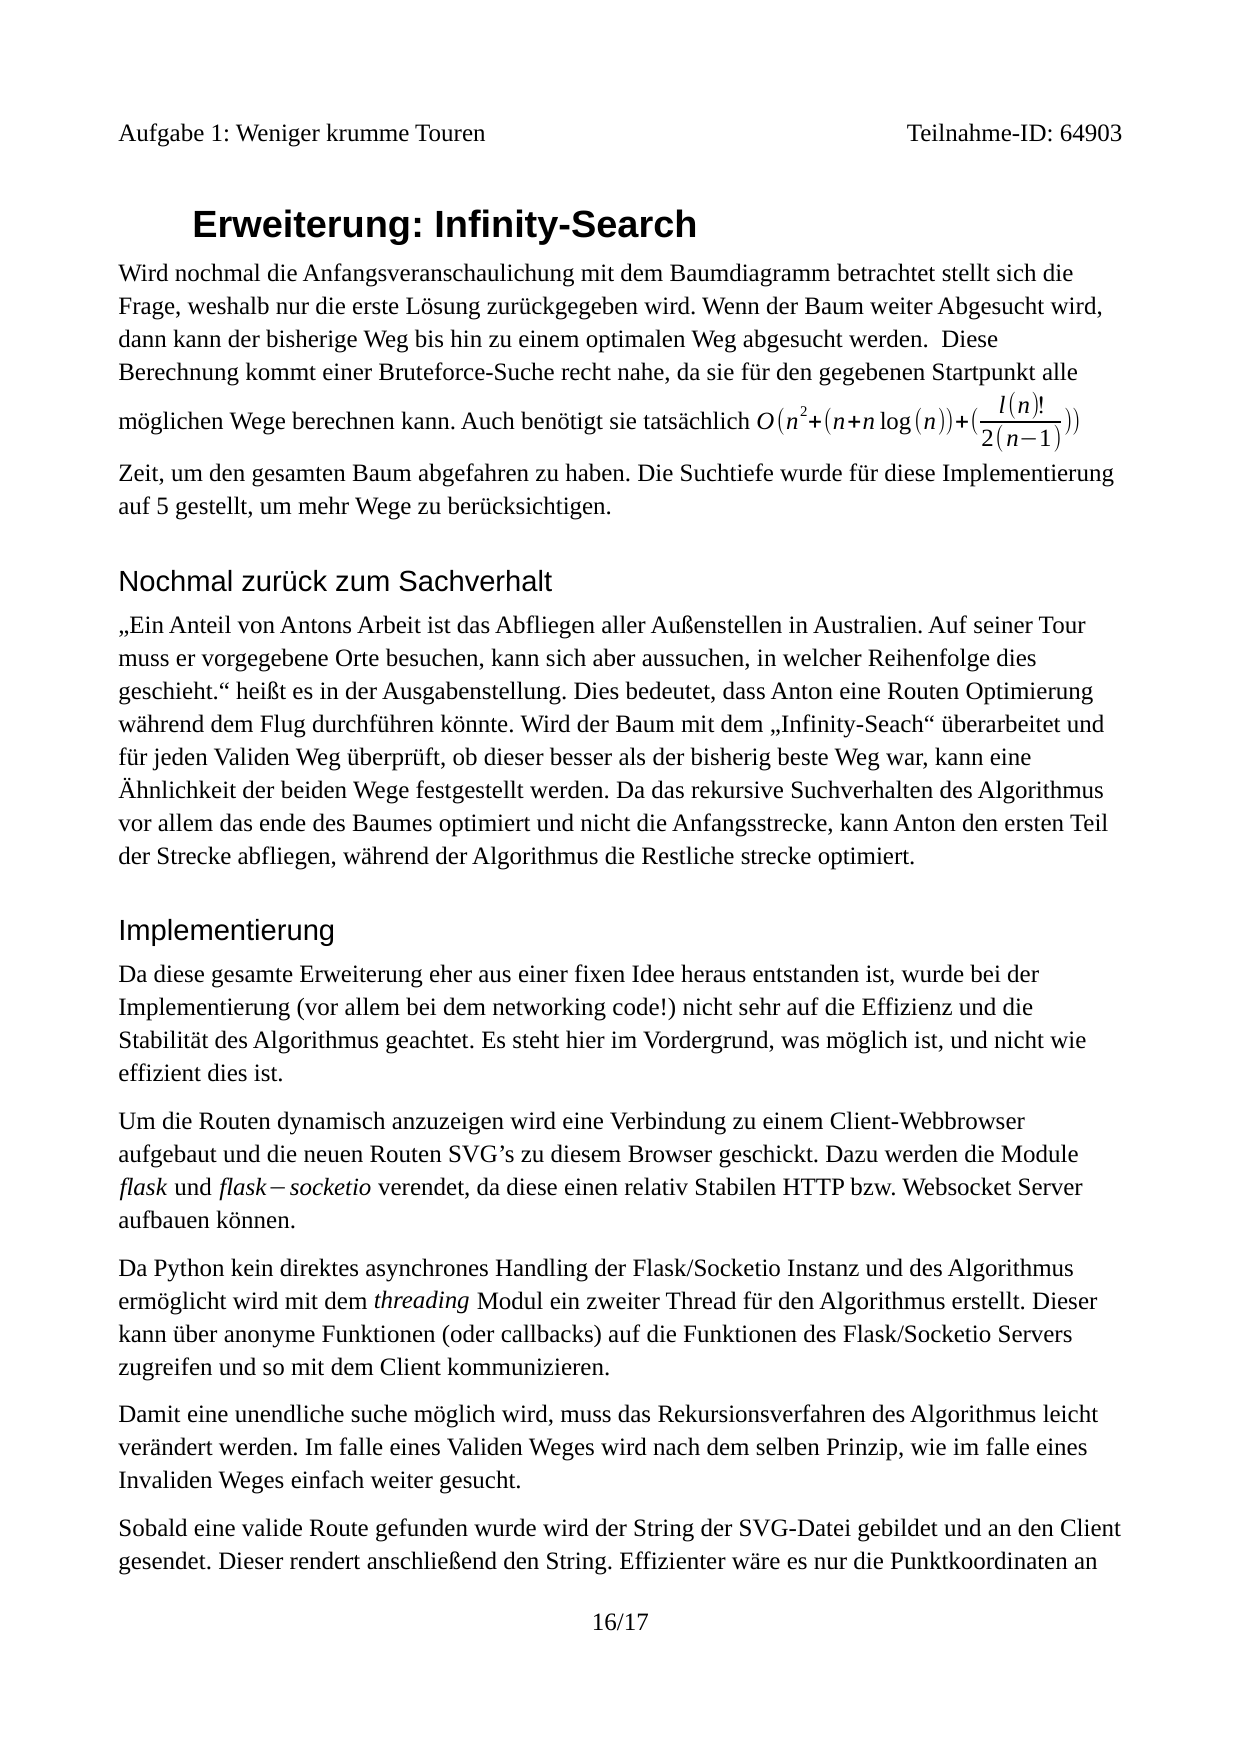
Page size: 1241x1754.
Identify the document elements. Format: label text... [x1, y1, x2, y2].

text Da Python kein direktes asynchrones Handling der Flask/Socketio Instanz und des Algorithmus ermöglicht wird mit dem Modul ein zweiter Thread für den Algorithmus erstellt. Dieser kann über anonyme Funktionen (oder callbacks) auf die Funktionen des Flask/Socketio Servers zugreifen und so mit dem Client kommunizieren. [118, 1253, 1122, 1381]
subtitle Nochmal zurück zum Sachverhalt [118, 564, 1122, 597]
text Wird nochmal die Anfangsveranschaulichung mit dem Baumdiagramm betrachtet stellt sich die Frage, weshalb nur die erste Lösung zurückgegeben wird. Wenn der Baum weiter Abgesucht wird, dann kann der bisherige Weg bis hin zu einem optimalen Weg abgesucht werden. Diese Berechnung kommt einer Bruteforce-Suche recht nahe, da sie für den gegebenen Startpunkt alle möglichen Wege berechnen kann. Auch benötigt sie tatsächlich Zeit, um den gesamten Baum abgefahren zu haben. Die Suchtiefe wurde für diese Implementierung auf 5 gestellt, um mehr Wege zu berücksichtigen. [118, 258, 1122, 520]
subtitle Erweiterung: Infinity-Search [118, 202, 1122, 246]
text Um die Routen dynamisch anzuzeigen wird eine Verbindung zu einem Client-Webbrowser aufgebaut und die neuen Routen SVG’s zu diesem Browser geschickt. Dazu werden die Module und verendet, da diese einen relativ Stabilen HTTP bzw. Websocket Server aufbauen können. [118, 1106, 1122, 1234]
text Damit eine unendliche suche möglich wird, muss das Rekursionsverfahren des Algorithmus leicht verändert werden. Im falle eines Validen Weges wird nach dem selben Prinzip, wie im falle eines Invaliden Weges einfach weiter gesucht. [118, 1399, 1122, 1494]
text Sobald eine valide Route gefunden wurde wird der String der SVG-Datei gebildet und an den Client gesendet. Dieser rendert anschließend den String. Effizienter wäre es nur die Punktkoordinaten an [118, 1513, 1122, 1575]
subtitle Implementierung [118, 913, 1122, 947]
text Da diese gesamte Erweiterung eher aus einer fixen Idee heraus entstanden ist, wurde bei der Implementierung (vor allem bei dem networking code!) nicht sehr auf die Effizienz und die Stabilität des Algorithmus geachtet. Es steht hier im Vordergrund, was möglich ist, und nicht wie effizient dies ist. [118, 959, 1122, 1087]
text „Ein Anteil von Antons Arbeit ist das Abfliegen aller Außenstellen in Australien. Auf seiner Tour muss er vorgegebene Orte besuchen, kann sich aber aussuchen, in welcher Reihenfolge dies geschieht.“ heißt es in der Ausgabenstellung. Dies bedeutet, dass Anton eine Routen Optimierung während dem Flug durchführen könnte. Wird der Baum mit dem „Infinity-Seach“ überarbeitet und für jeden Validen Weg überprüft, ob dieser besser als der bisherig beste Weg war, kann eine Ähnlichkeit der beiden Wege festgestellt werden. Da das rekursive Suchverhalten des Algorithmus vor allem das ende des Baumes optimiert und nicht die Anfangsstrecke, kann Anton den ersten Teil der Strecke abfliegen, während der Algorithmus die Restliche strecke optimiert. [118, 610, 1122, 869]
